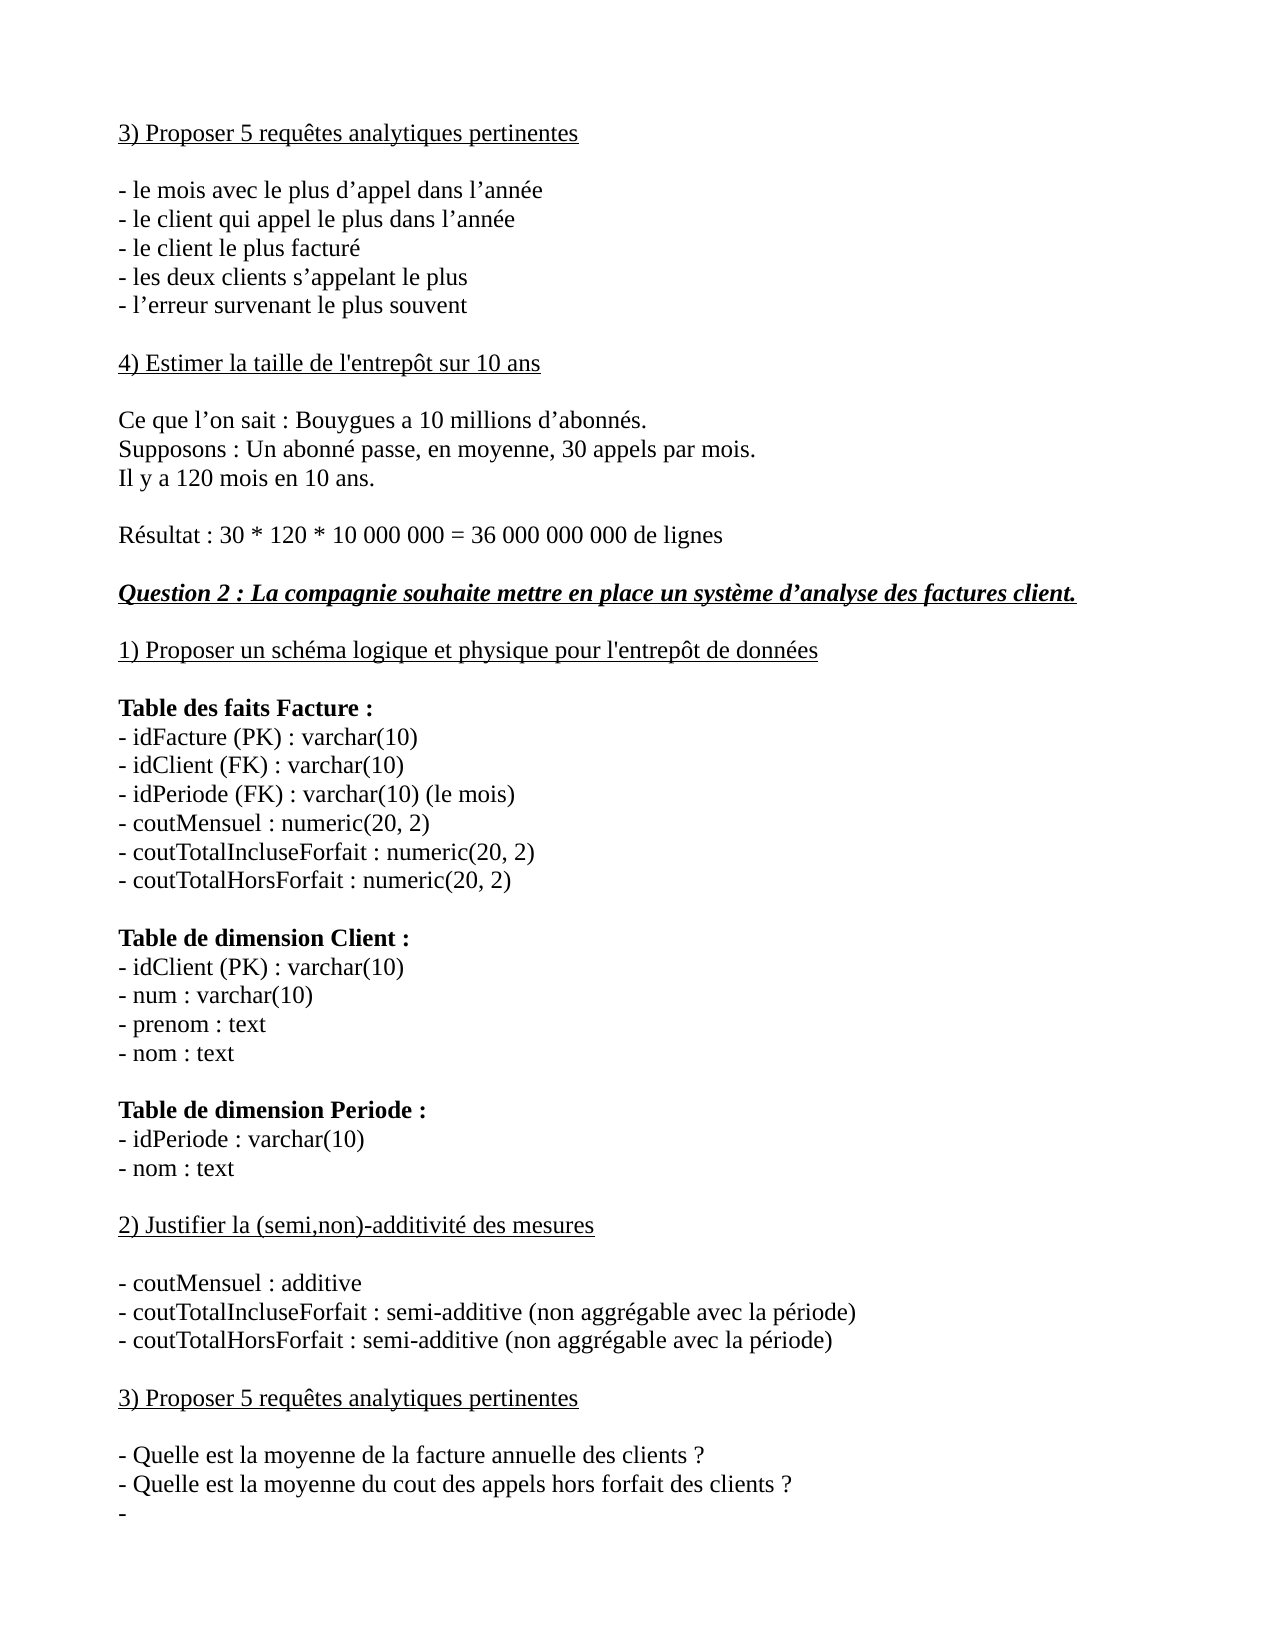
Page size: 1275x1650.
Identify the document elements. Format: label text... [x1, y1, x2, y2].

text - nom : text [118, 1038, 1157, 1067]
text Table de dimension Periode : [118, 1096, 1157, 1124]
text 4) Estimer la taille de l'entrepôt sur 10 ans [118, 348, 1157, 377]
text - num : varchar(10) [118, 981, 1157, 1009]
text - Quelle est la moyenne du cout des appels hors forfait des clients ? [118, 1469, 1157, 1498]
text - le mois avec le plus d’appel dans l’année [118, 176, 1157, 204]
text Il y a 120 mois en 10 ans. [118, 463, 1157, 492]
text - le client le plus facturé [118, 233, 1157, 262]
text Résultat : 30 * 120 * 10 000 000 = 36 000 000 000 de lignes [118, 521, 1157, 549]
text Table de dimension Client : [118, 923, 1157, 952]
text 2) Justifier la (semi,non)-additivité des mesures [118, 1211, 1157, 1239]
text - l’erreur survenant le plus souvent [118, 291, 1157, 319]
text 3) Proposer 5 requêtes analytiques pertinentes [118, 118, 1157, 147]
text Supposons : Un abonné passe, en moyenne, 30 appels par mois. [118, 434, 1157, 463]
text 1) Proposer un schéma logique et physique pour l'entrepôt de données [118, 636, 1157, 664]
text - idFacture (PK) : varchar(10) [118, 722, 1157, 751]
text - Quelle est la moyenne de la facture annuelle des clients ? [118, 1441, 1157, 1469]
text Ce que l’on sait : Bouygues a 10 millions d’abonnés. [118, 406, 1157, 434]
text - coutTotalHorsForfait : numeric(20, 2) [118, 866, 1157, 894]
text - nom : text [118, 1153, 1157, 1182]
text - idClient (PK) : varchar(10) [118, 952, 1157, 981]
text Table des faits Facture : [118, 693, 1157, 722]
text - prenom : text [118, 1009, 1157, 1038]
text - coutTotalHorsForfait : semi-additive (non aggrégable avec la période) [118, 1326, 1157, 1354]
text - idPeriode : varchar(10) [118, 1124, 1157, 1153]
text Question 2 : La compagnie souhaite mettre en place un système d’analyse des factures client. [118, 578, 1157, 607]
text - coutTotalIncluseForfait : semi-additive (non aggrégable avec la période) [118, 1297, 1157, 1326]
text - le client qui appel le plus dans l’année [118, 204, 1157, 233]
text - idClient (FK) : varchar(10) [118, 751, 1157, 779]
text 3) Proposer 5 requêtes analytiques pertinentes [118, 1383, 1157, 1412]
text - idPeriode (FK) : varchar(10) (le mois) [118, 779, 1157, 808]
text - coutMensuel : additive [118, 1268, 1157, 1297]
text - les deux clients s’appelant le plus [118, 262, 1157, 291]
text - coutTotalIncluseForfait : numeric(20, 2) [118, 837, 1157, 866]
text - coutMensuel : numeric(20, 2) [118, 808, 1157, 837]
text - [118, 1498, 1157, 1527]
